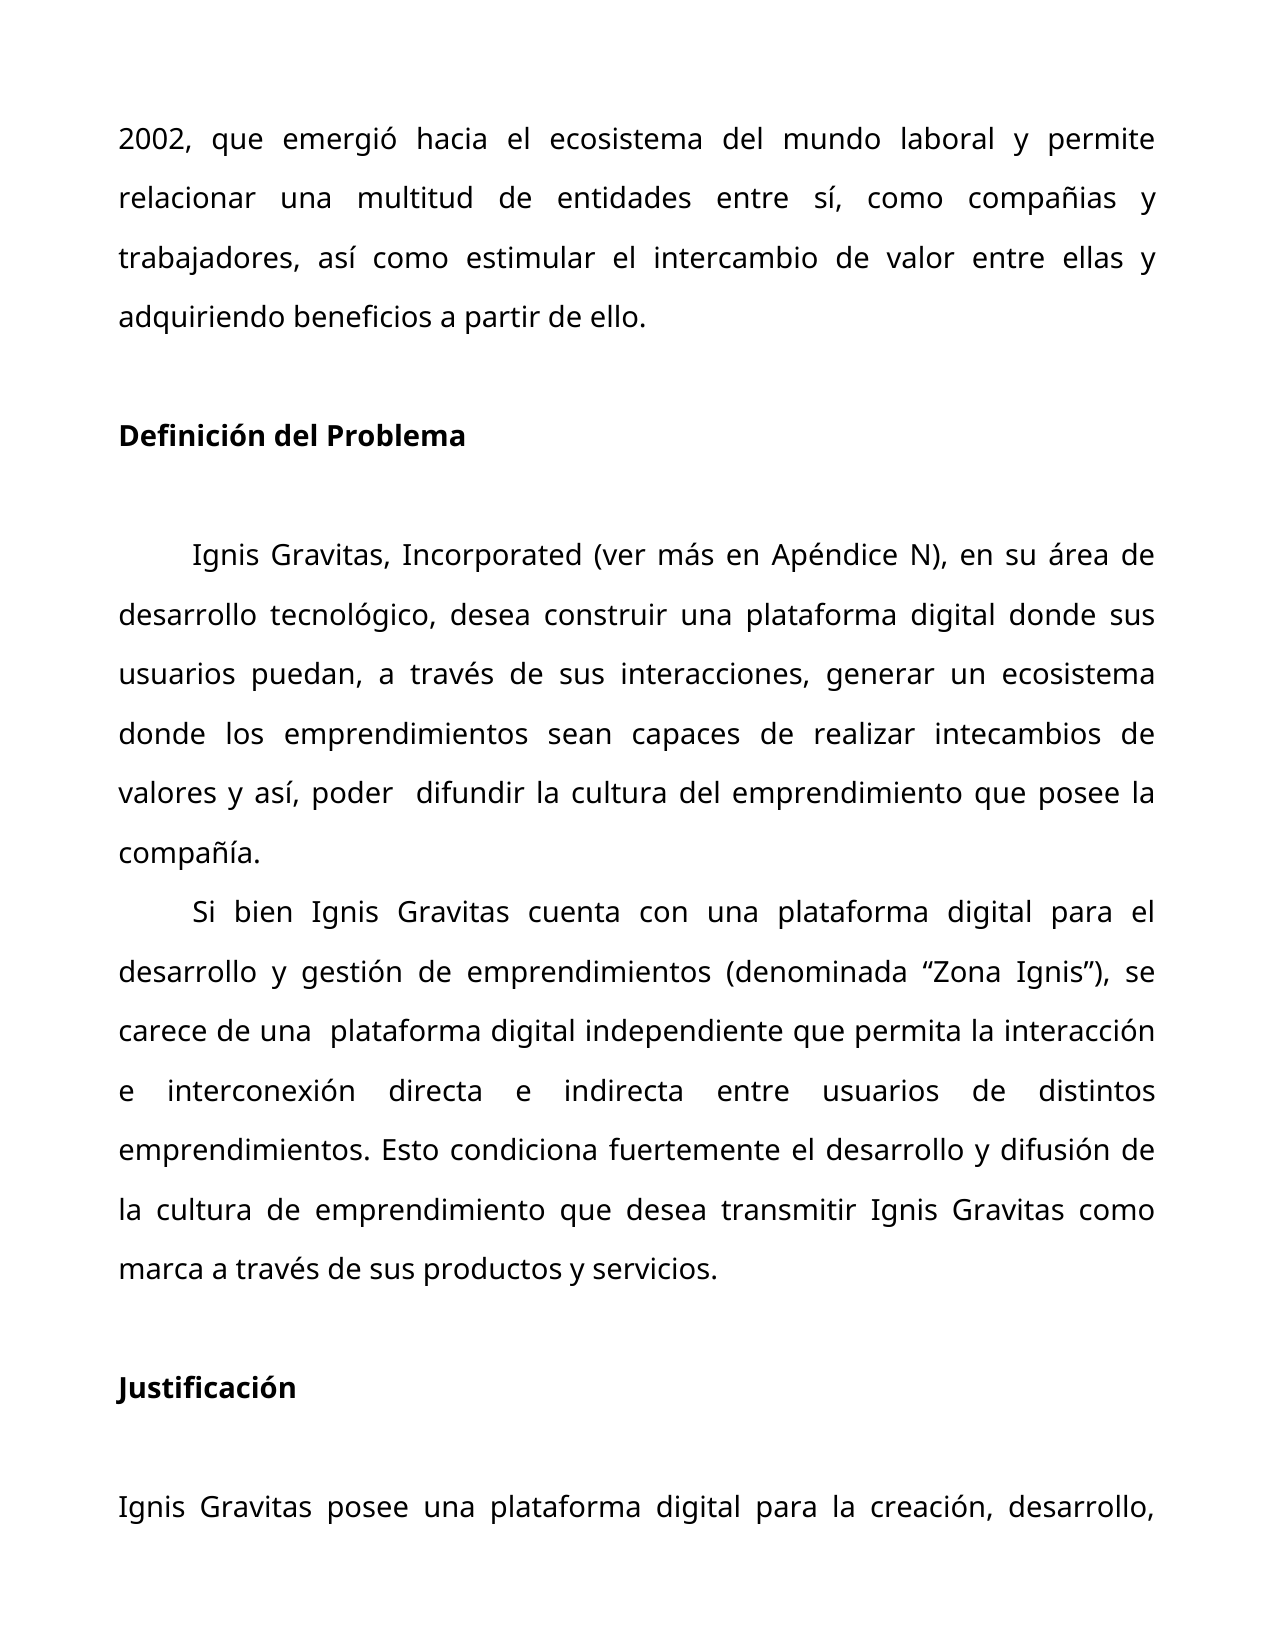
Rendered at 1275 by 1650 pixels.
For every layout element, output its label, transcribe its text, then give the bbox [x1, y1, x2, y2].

text Si bien Ignis Gravitas cuenta con una plataforma digital para el desarrollo y gestión de emprendimientos (denominada “Zona Ignis”), se carece de una plataforma digital independiente que permita la interacción e interconexión directa e indirecta entre usuarios de distintos emprendimientos. Esto condiciona fuertemente el desarrollo y difusión de la cultura de emprendimiento que desea transmitir Ignis Gravitas como marca a través de sus productos y servicios. [118, 891, 1157, 1288]
text Justificación [118, 1367, 1157, 1407]
text Ignis Gravitas posee una plataforma digital para la creación, desarrollo, [118, 1486, 1157, 1526]
text Definición del Problema [118, 416, 1157, 455]
text Ignis Gravitas, Incorporated (ver más en Apéndice N), en su área de desarrollo tecnológico, desea construir una plataforma digital donde sus usuarios puedan, a través de sus interacciones, generar un ecosistema donde los emprendimientos sean capaces de realizar intecambios de valores y así, poder difundir la cultura del emprendimiento que posee la compañía. [118, 534, 1157, 872]
text 2002, que emergió hacia el ecosistema del mundo laboral y permite relacionar una multitud de entidades entre sí, como compañias y trabajadores, así como estimular el intercambio de valor entre ellas y adquiriendo beneficios a partir de ello. [118, 118, 1157, 336]
